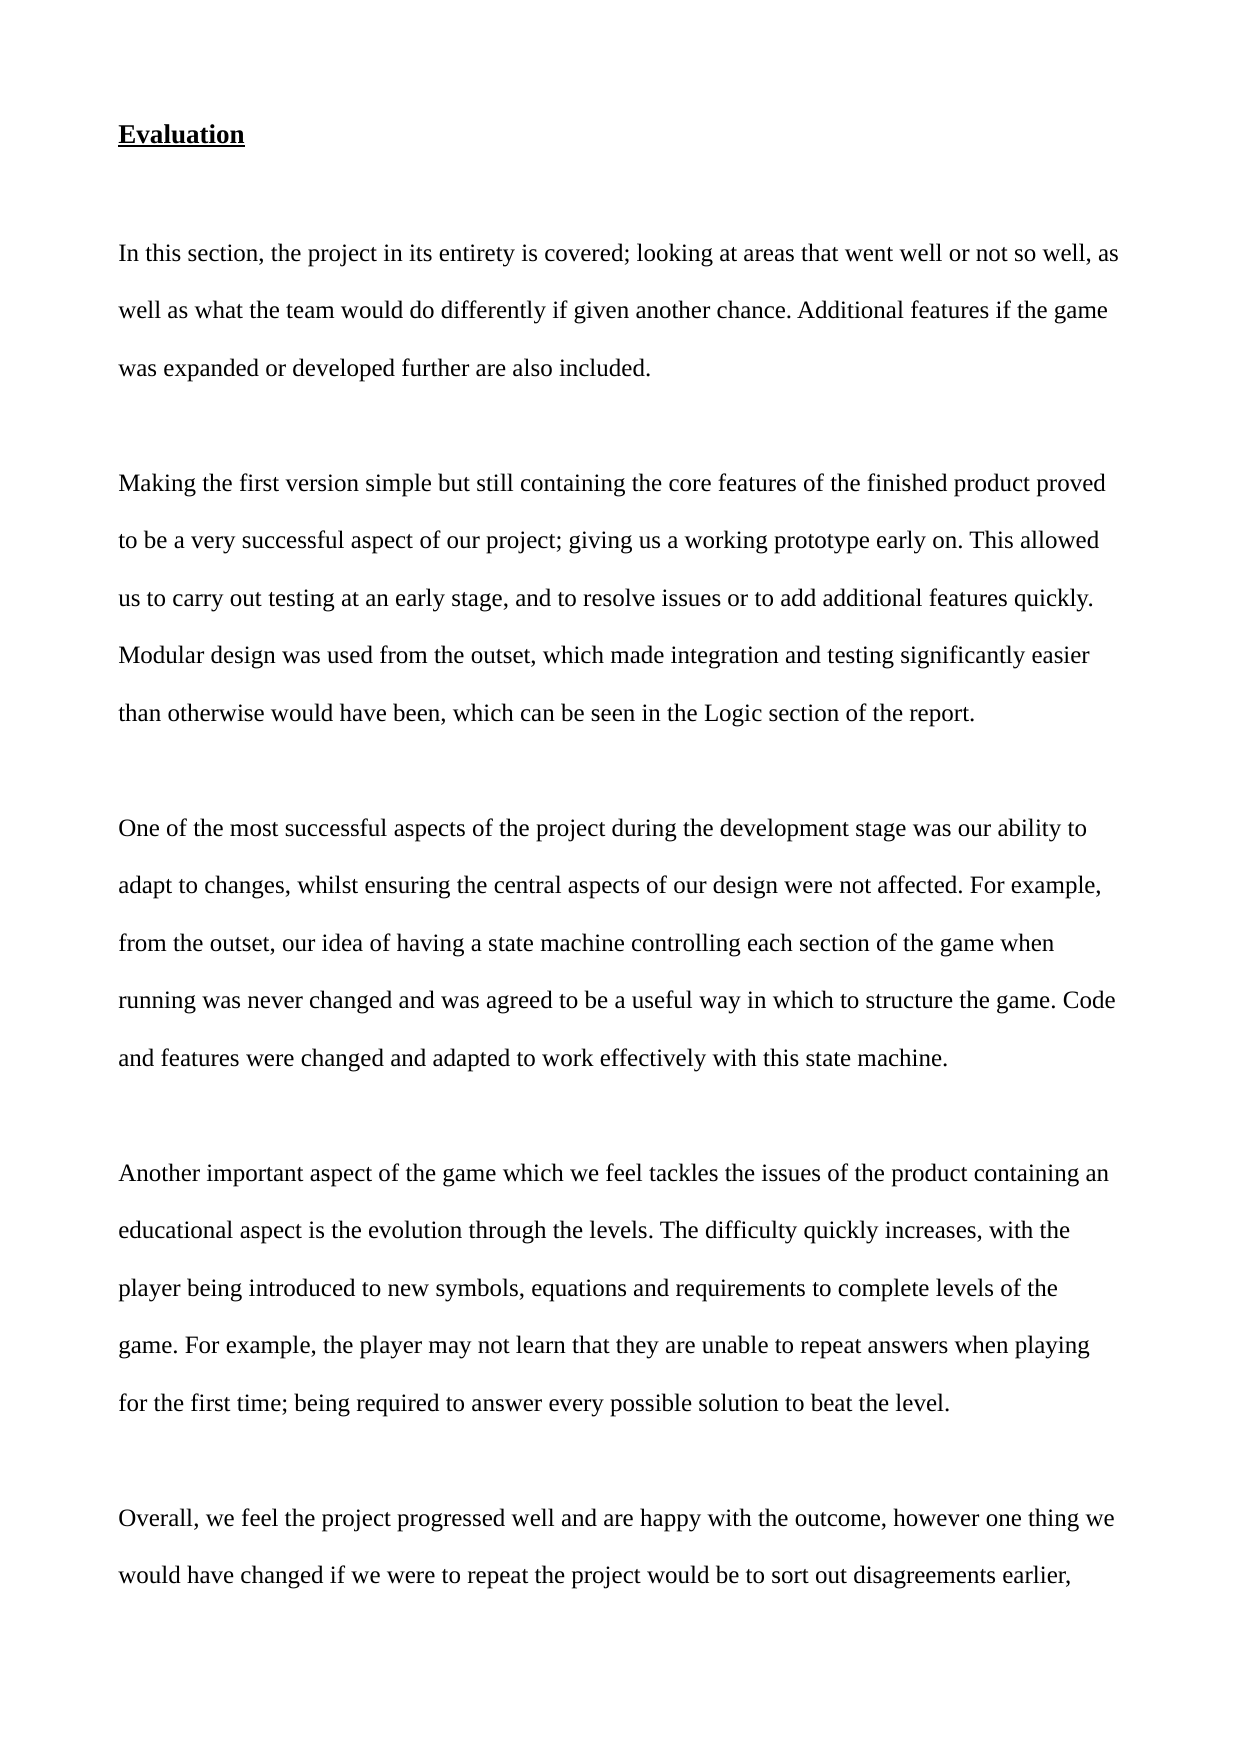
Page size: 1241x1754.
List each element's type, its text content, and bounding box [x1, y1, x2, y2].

text In this section, the project in its entirety is covered; looking at areas that went well or not so well, as well as what the team would do differently if given another chance. Additional features if the game was expanded or developed further are also included. [118, 238, 1122, 382]
text Making the first version simple but still containing the core features of the finished product proved to be a very successful aspect of our project; giving us a working prototype early on. This allowed us to carry out testing at an early stage, and to resolve issues or to add additional features quickly. Modular design was used from the outset, which made integration and testing significantly easier than otherwise would have been, which can be seen in the Logic section of the report. [118, 468, 1122, 727]
text Another important aspect of the game which we feel tackles the issues of the product containing an educational aspect is the evolution through the levels. The difficulty quickly increases, with the player being introduced to new symbols, equations and requirements to complete levels of the game. For example, the player may not learn that they are unable to repeat answers when playing for the first time; being required to answer every possible solution to beat the level. [118, 1158, 1122, 1417]
text Overall, we feel the project progressed well and are happy with the outcome, however one thing we would have changed if we were to repeat the project would be to sort out disagreements earlier, [118, 1503, 1122, 1589]
text Evaluation [118, 118, 1122, 149]
text One of the most successful aspects of the project during the development stage was our ability to adapt to changes, whilst ensuring the central aspects of our design were not affected. For example, from the outset, our idea of having a state machine controlling each section of the game when running was never changed and was agreed to be a useful way in which to structure the game. Code and features were changed and adapted to work effectively with this state machine. [118, 813, 1122, 1072]
